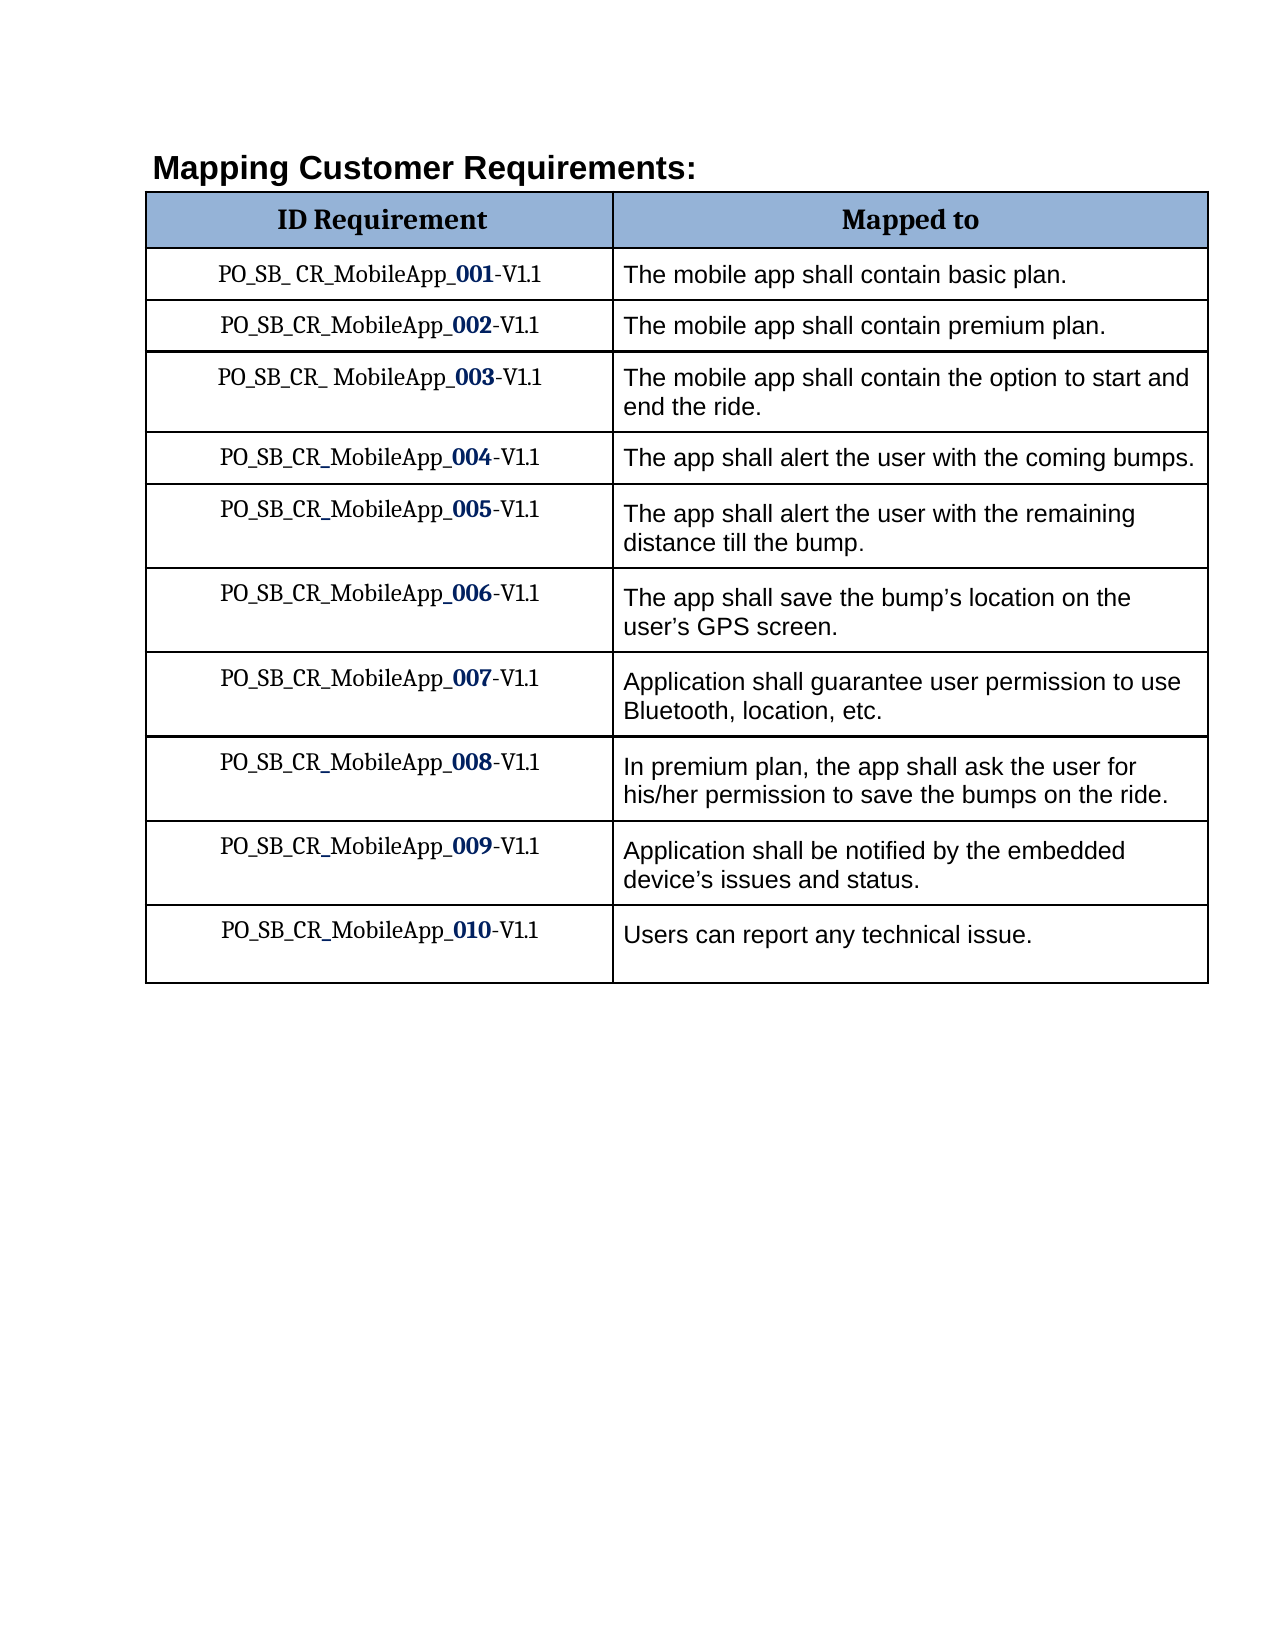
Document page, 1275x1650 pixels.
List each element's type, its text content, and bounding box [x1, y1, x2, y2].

table_cell In premium plan, the app shall ask the user for his/her permission to save the bumps on the ride. [614, 738, 1207, 819]
table_cell PO_SB_CR_MobileApp_009-V1.1 [147, 822, 612, 904]
table_cell The app shall alert the user with the remaining distance till the bump. [614, 485, 1207, 567]
table_cell PO_SB_CR_MobileApp_008-V1.1 [147, 738, 612, 819]
table_cell PO_SB_CR_MobileApp_007-V1.1 [147, 653, 612, 735]
table_cell PO_SB_CR_MobileApp_010-V1.1 [147, 906, 612, 982]
table_cell The app shall save the bump’s location on the user’s GPS screen. [614, 569, 1207, 651]
table_cell PO_SB_CR_MobileApp_006-V1.1 [147, 569, 612, 651]
table_cell The app shall alert the user with the coming bumps. [614, 433, 1207, 482]
table_cell PO_SB_CR_MobileApp_005-V1.1 [147, 485, 612, 567]
table_cell Application shall be notified by the embedded device’s issues and status. [614, 822, 1207, 904]
table_cell The mobile app shall contain premium plan. [614, 301, 1207, 350]
table_cell The mobile app shall contain basic plan. [614, 249, 1207, 299]
table_header ID Requirement [147, 193, 612, 247]
table_cell PO_SB_CR_MobileApp_002-V1.1 [147, 301, 612, 350]
table_cell PO_SB_CR_MobileApp_004-V1.1 [147, 433, 612, 482]
text Mapping Customer Requirements: [152, 148, 1002, 187]
table_cell PO_SB_ CR_MobileApp_001-V1.1 [147, 249, 612, 299]
table_cell Application shall guarantee user permission to use Bluetooth, location, etc. [614, 653, 1207, 735]
table_header Mapped to [614, 193, 1207, 247]
table_cell PO_SB_CR_ MobileApp_003-V1.1 [147, 353, 612, 431]
table_cell Users can report any technical issue. [614, 906, 1207, 982]
table_cell The mobile app shall contain the option to start and end the ride. [614, 353, 1207, 431]
